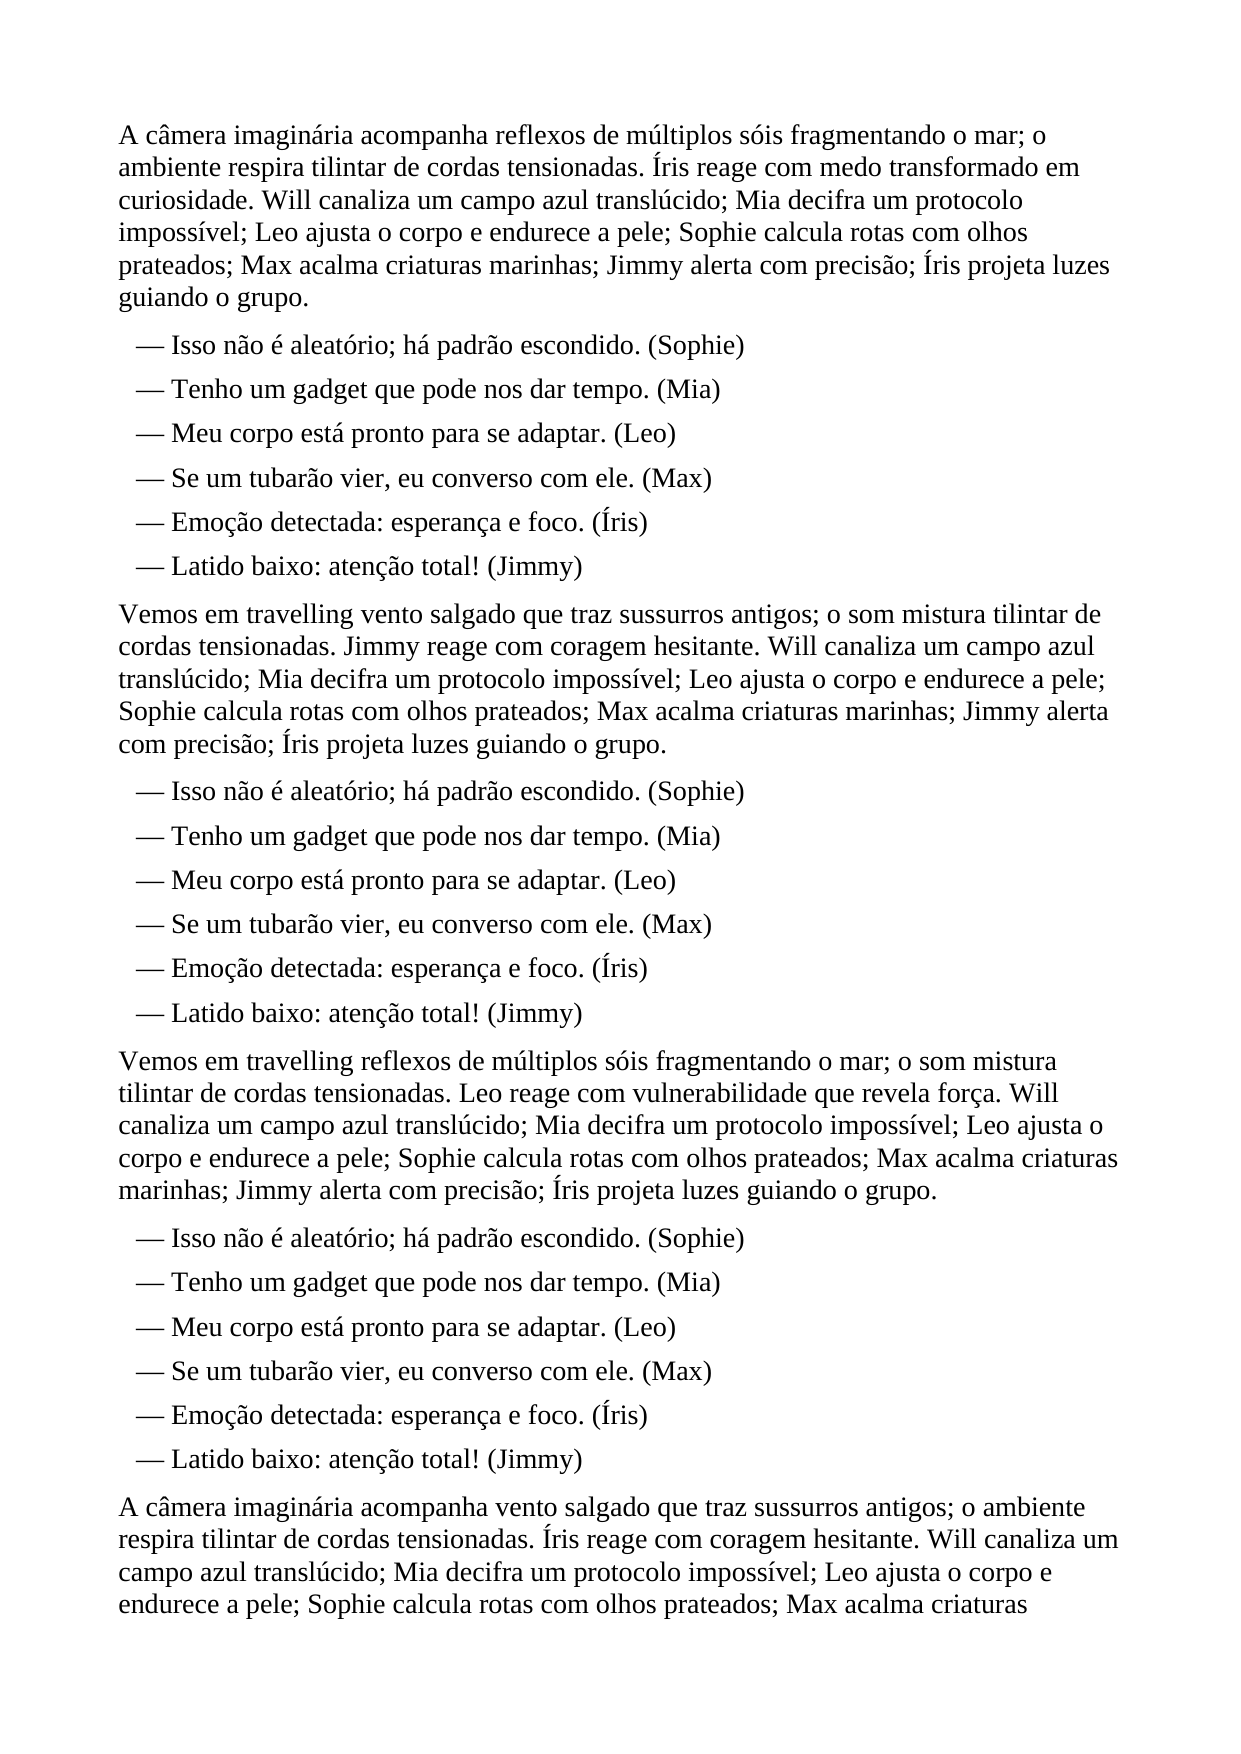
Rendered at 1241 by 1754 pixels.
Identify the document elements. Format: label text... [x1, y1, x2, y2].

text — Se um tubarão vier, eu converso com ele. (Max) [118, 461, 1122, 493]
text Vemos em travelling vento salgado que traz sussurros antigos; o som mistura tilintar de cordas tensionadas. Jimmy reage com coragem hesitante. Will canaliza um campo azul translúcido; Mia decifra um protocolo impossível; Leo ajusta o corpo e endurece a pele; Sophie calcula rotas com olhos prateados; Max acalma criaturas marinhas; Jimmy alerta com precisão; Íris projeta luzes guiando o grupo. [118, 597, 1122, 759]
text — Meu corpo está pronto para se adaptar. (Leo) [118, 863, 1122, 895]
text — Latido baixo: atenção total! (Jimmy) [118, 1442, 1122, 1475]
text A câmera imaginária acompanha vento salgado que traz sussurros antigos; o ambiente respira tilintar de cordas tensionadas. Íris reage com coragem hesitante. Will canaliza um campo azul translúcido; Mia decifra um protocolo impossível; Leo ajusta o corpo e endurece a pele; Sophie calcula rotas com olhos prateados; Max acalma criaturas [118, 1490, 1122, 1620]
text — Emoção detectada: esperança e foco. (Íris) [118, 952, 1122, 984]
text — Meu corpo está pronto para se adaptar. (Leo) [118, 1309, 1122, 1342]
text — Se um tubarão vier, eu converso com ele. (Max) [118, 907, 1122, 940]
text Vemos em travelling reflexos de múltiplos sóis fragmentando o mar; o som mistura tilintar de cordas tensionadas. Leo reage com vulnerabilidade que revela força. Will canaliza um campo azul translúcido; Mia decifra um protocolo impossível; Leo ajusta o corpo e endurece a pele; Sophie calcula rotas com olhos prateados; Max acalma criaturas marinhas; Jimmy alerta com precisão; Íris projeta luzes guiando o grupo. [118, 1044, 1122, 1206]
text — Tenho um gadget que pode nos dar tempo. (Mia) [118, 372, 1122, 404]
text — Se um tubarão vier, eu converso com ele. (Max) [118, 1354, 1122, 1386]
text — Emoção detectada: esperança e foco. (Íris) [118, 505, 1122, 537]
text — Isso não é aleatório; há padrão escondido. (Sophie) [118, 774, 1122, 807]
text — Tenho um gadget que pode nos dar tempo. (Mia) [118, 1265, 1122, 1298]
text — Isso não é aleatório; há padrão escondido. (Sophie) [118, 1221, 1122, 1253]
text A câmera imaginária acompanha reflexos de múltiplos sóis fragmentando o mar; o ambiente respira tilintar de cordas tensionadas. Íris reage com medo transformado em curiosidade. Will canaliza um campo azul translúcido; Mia decifra um protocolo impossível; Leo ajusta o corpo e endurece a pele; Sophie calcula rotas com olhos prateados; Max acalma criaturas marinhas; Jimmy alerta com precisão; Íris projeta luzes guiando o grupo. [118, 118, 1122, 312]
text — Tenho um gadget que pode nos dar tempo. (Mia) [118, 819, 1122, 851]
text — Meu corpo está pronto para se adaptar. (Leo) [118, 416, 1122, 449]
text — Latido baixo: atenção total! (Jimmy) [118, 996, 1122, 1028]
text — Latido baixo: atenção total! (Jimmy) [118, 549, 1122, 582]
text — Isso não é aleatório; há padrão escondido. (Sophie) [118, 328, 1122, 360]
text — Emoção detectada: esperança e foco. (Íris) [118, 1398, 1122, 1431]
